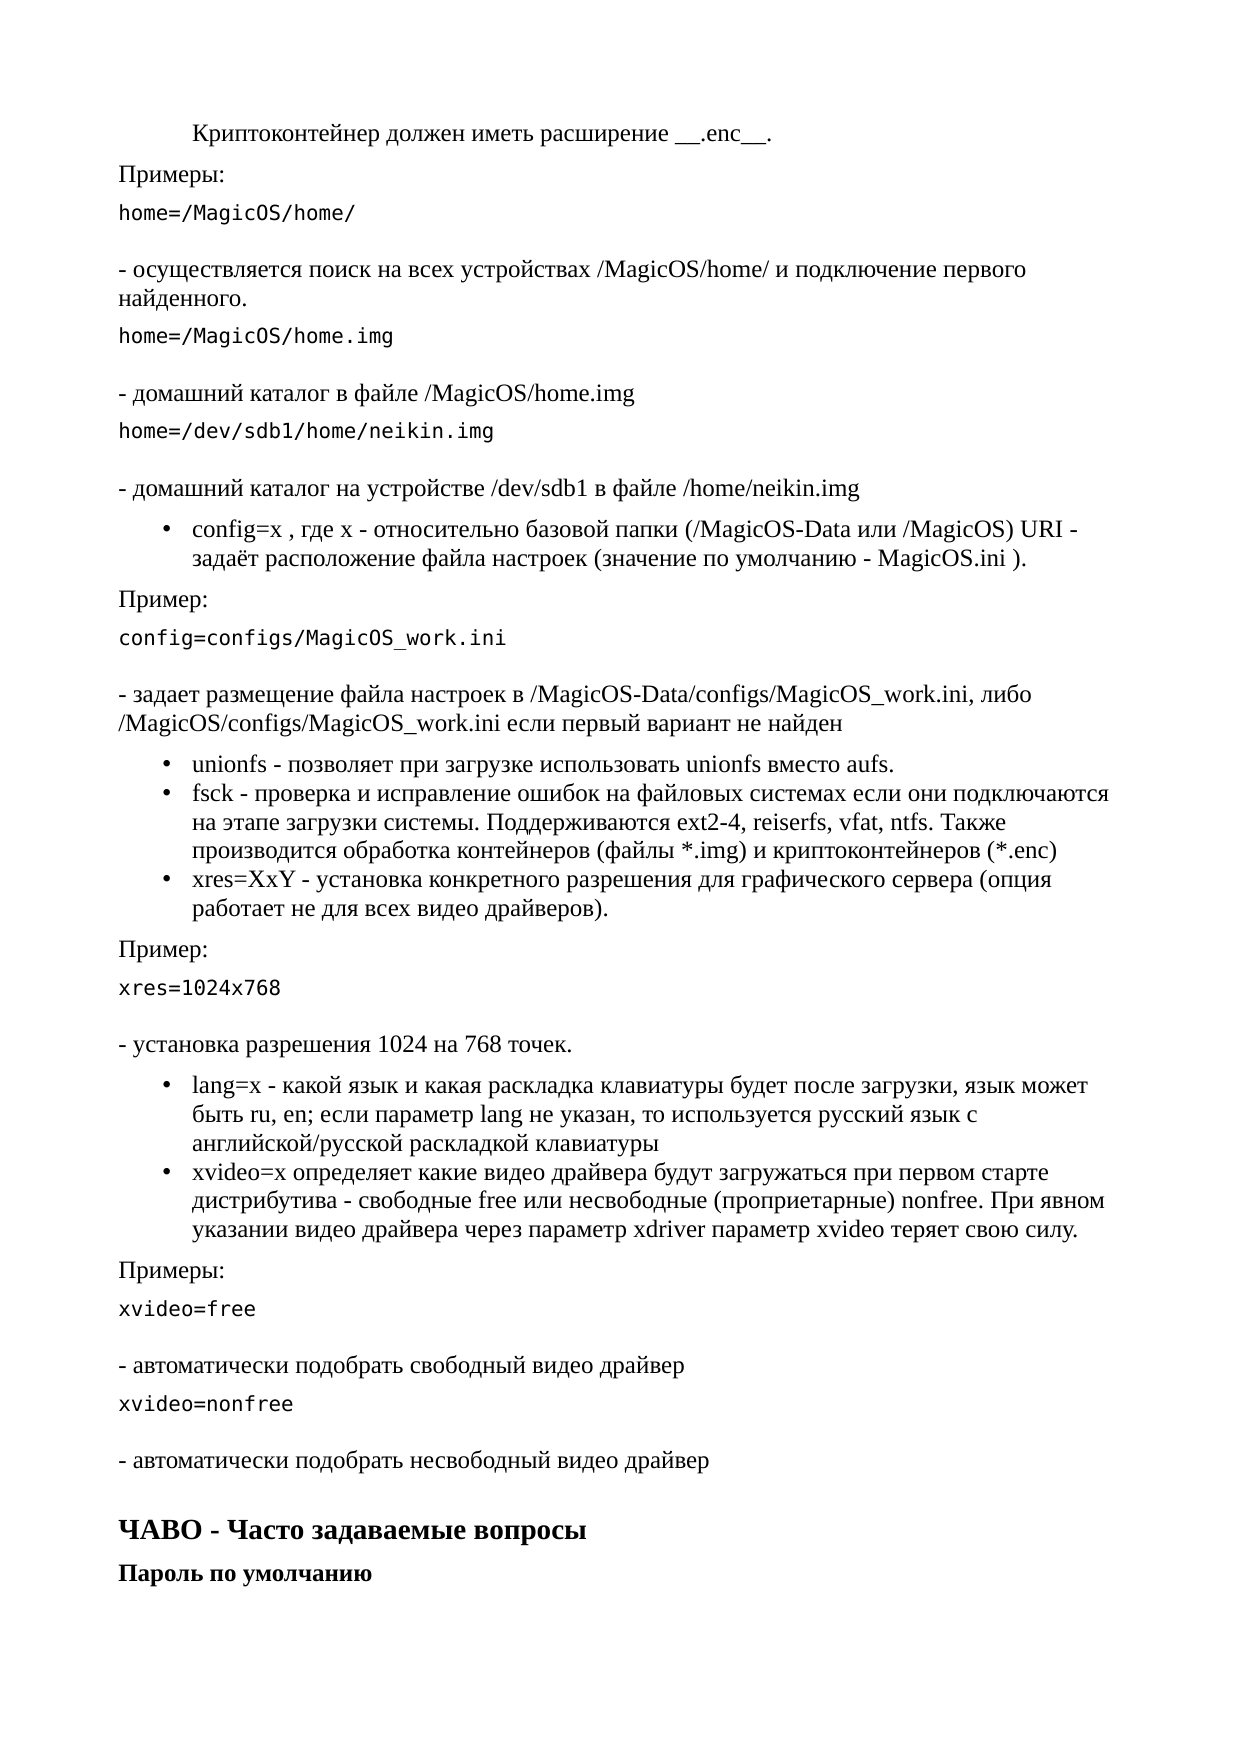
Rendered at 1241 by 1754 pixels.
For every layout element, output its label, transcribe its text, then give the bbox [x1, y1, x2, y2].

list lang=x - какой язык и какая раскладка клавиатуры будет после загрузки, язык может быть ru, en; если параметр lang не указан, то используется русский язык с английской/русской раскладкой клавиатуры [162, 1071, 1122, 1157]
text home=/MagicOS/home.img [118, 324, 1122, 349]
text xvideo=free [118, 1297, 1122, 1321]
list xvideo=x определяет какие видео драйвера будут загружаться при первом старте дистрибутива - свободные free или несвободные (проприетарные) nonfree. При явном указании видео драйвера через параметр xdriver параметр xvideo теряет свою силу. [162, 1157, 1122, 1243]
text Пароль по умолчанию [118, 1558, 1122, 1587]
text - задает размещение файла настроек в /MagicOS-Data/configs/MagicOS_work.ini, либо /MagicOS/configs/MagicOS_work.ini если первый вариант не найден [118, 679, 1122, 737]
text Пример: [118, 584, 1122, 613]
text xres=1024x768 [118, 976, 1122, 1000]
text home=/MagicOS/home/ [118, 201, 1122, 225]
text Примеры: [118, 1256, 1122, 1284]
list xres=XxY - установка конкретного разрешения для графического сервера (опция работает не для всех видео драйверов). [162, 864, 1122, 922]
list config=x , где x - относительно базовой папки (/MagicOS-Data или /MagicOS) URI - задаёт расположение файла настроек (значение по умолчанию - MagicOS.ini ). [162, 514, 1122, 572]
text - домашний каталог в файле /MagicOS/home.img [118, 378, 1122, 407]
text Пример: [118, 934, 1122, 963]
text home=/dev/sdb1/home/neikin.img [118, 419, 1122, 444]
subtitle ЧАВО - Часто задаваемые вопросы [118, 1512, 1122, 1545]
text config=configs/MagicOS_work.ini [118, 626, 1122, 650]
text xvideo=nonfree [118, 1392, 1122, 1416]
list unionfs - позволяет при загрузке использовать unionfs вместо aufs. [162, 749, 1122, 778]
text - осуществляется поиск на всех устройствах /MagicOS/home/ и подключение первого найденного. [118, 254, 1122, 312]
text - автоматически подобрать несвободный видео драйвер [118, 1446, 1122, 1474]
list Криптоконтейнер должен иметь расширение __.enc__. [162, 118, 1122, 147]
text - автоматически подобрать свободный видео драйвер [118, 1351, 1122, 1379]
text Примеры: [118, 159, 1122, 188]
text - установка разрешения 1024 на 768 точек. [118, 1029, 1122, 1058]
list fsck - проверка и исправление ошибок на файловых системах если они подключаются на этапе загрузки системы. Поддерживаются ext2-4, reiserfs, vfat, ntfs. Также производится обработка контейнеров (файлы *.img) и криптоконтейнеров (*.enc) [162, 778, 1122, 864]
text - домашний каталог на устройстве /dev/sdb1 в файле /home/neikin.img [118, 473, 1122, 502]
